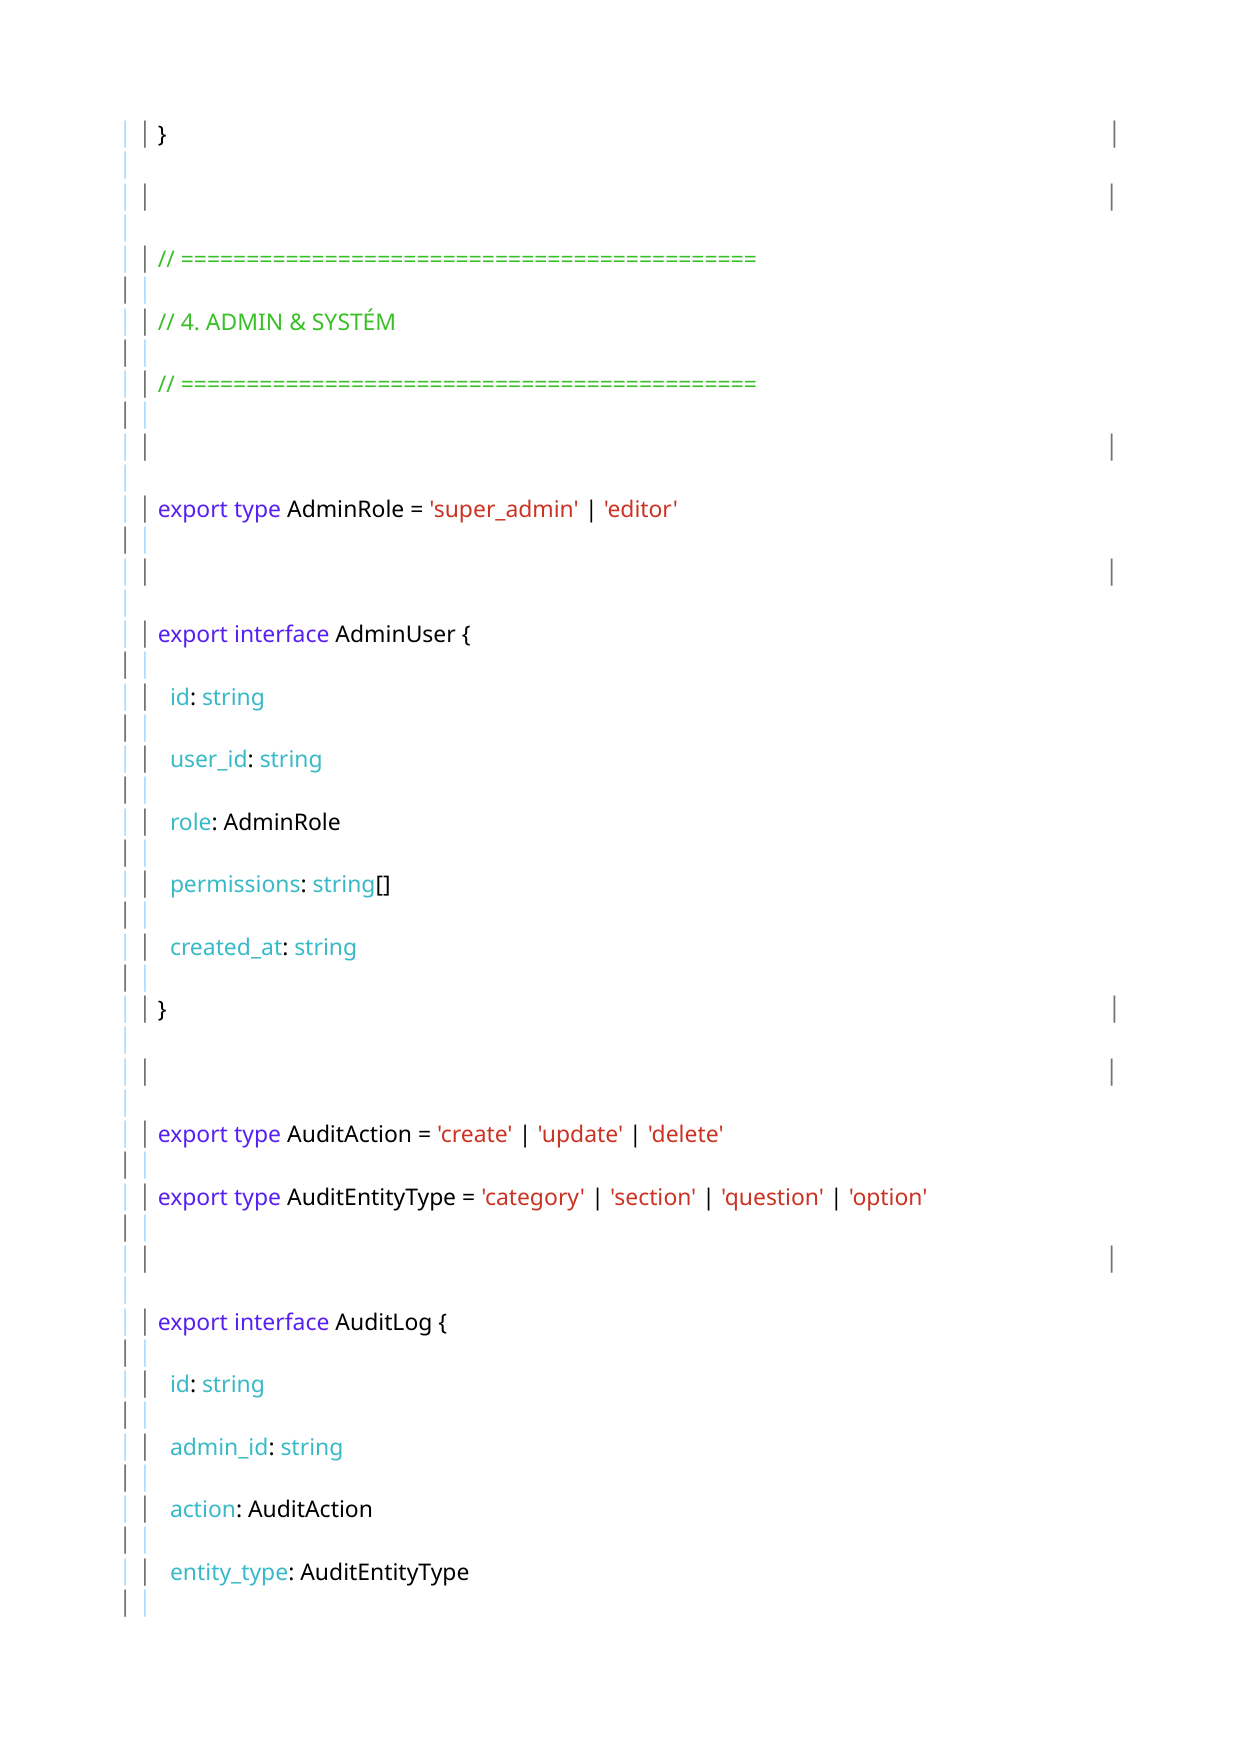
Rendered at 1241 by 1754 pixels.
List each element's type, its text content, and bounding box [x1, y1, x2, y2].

text │ │ // ============================================ │ │ [118, 243, 1122, 306]
text │ │ export interface AdminUser { │ │ [118, 618, 1122, 681]
text │ │ │ │ [118, 431, 1122, 493]
text │ │ entity_type: AuditEntityType │ │ [118, 1556, 1122, 1618]
text │ │ created_at: string │ │ [118, 931, 1122, 993]
text │ │ export type AuditEntityType = 'category' | 'section' | 'question' | 'option' │ │ [118, 1181, 1122, 1243]
text │ │ admin_id: string │ │ [118, 1431, 1122, 1493]
text │ │ // ============================================ │ │ [118, 368, 1122, 431]
text │ │ │ │ [118, 181, 1122, 243]
text │ │ │ │ [118, 1243, 1122, 1306]
text │ │ id: string │ │ [118, 1368, 1122, 1431]
text │ │ permissions: string[] │ │ [118, 868, 1122, 931]
text │ │ id: string │ │ [118, 681, 1122, 743]
text │ │ } │ │ [118, 118, 1122, 181]
text │ │ export type AdminRole = 'super_admin' | 'editor' │ │ [118, 493, 1122, 556]
text │ │ │ │ [118, 1056, 1122, 1118]
text │ │ export interface AuditLog { │ │ [118, 1306, 1122, 1368]
text │ │ role: AdminRole │ │ [118, 806, 1122, 868]
text │ │ // 4. ADMIN & SYSTÉM │ │ [118, 306, 1122, 368]
text │ │ } │ │ [118, 993, 1122, 1056]
text │ │ action: AuditAction │ │ [118, 1493, 1122, 1556]
text │ │ │ │ [118, 556, 1122, 618]
text │ │ export type AuditAction = 'create' | 'update' | 'delete' │ │ [118, 1118, 1122, 1181]
text │ │ user_id: string │ │ [118, 743, 1122, 806]
